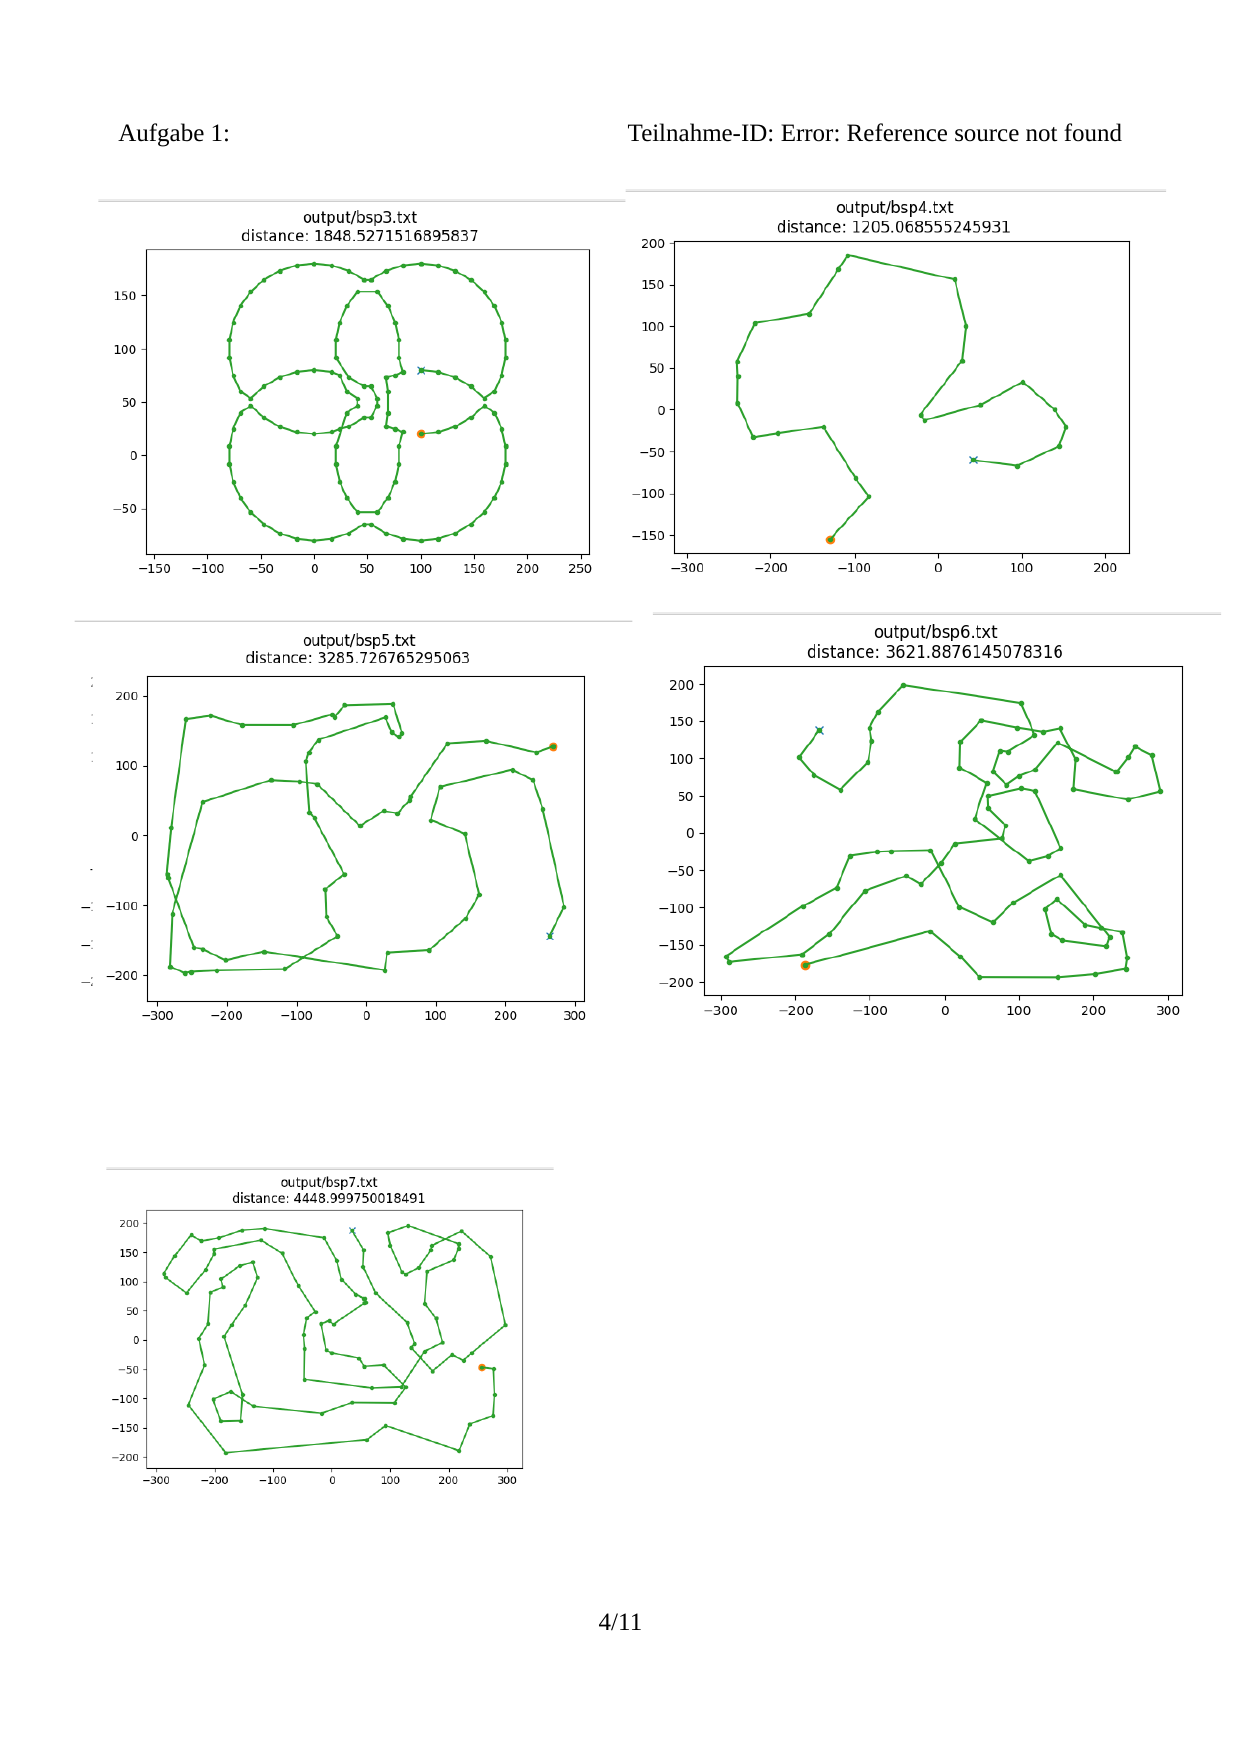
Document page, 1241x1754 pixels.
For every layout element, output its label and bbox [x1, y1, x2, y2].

picture [74, 620, 633, 1037]
picture [98, 189, 1167, 593]
picture [106, 1167, 554, 1501]
picture [652, 612, 1222, 1037]
